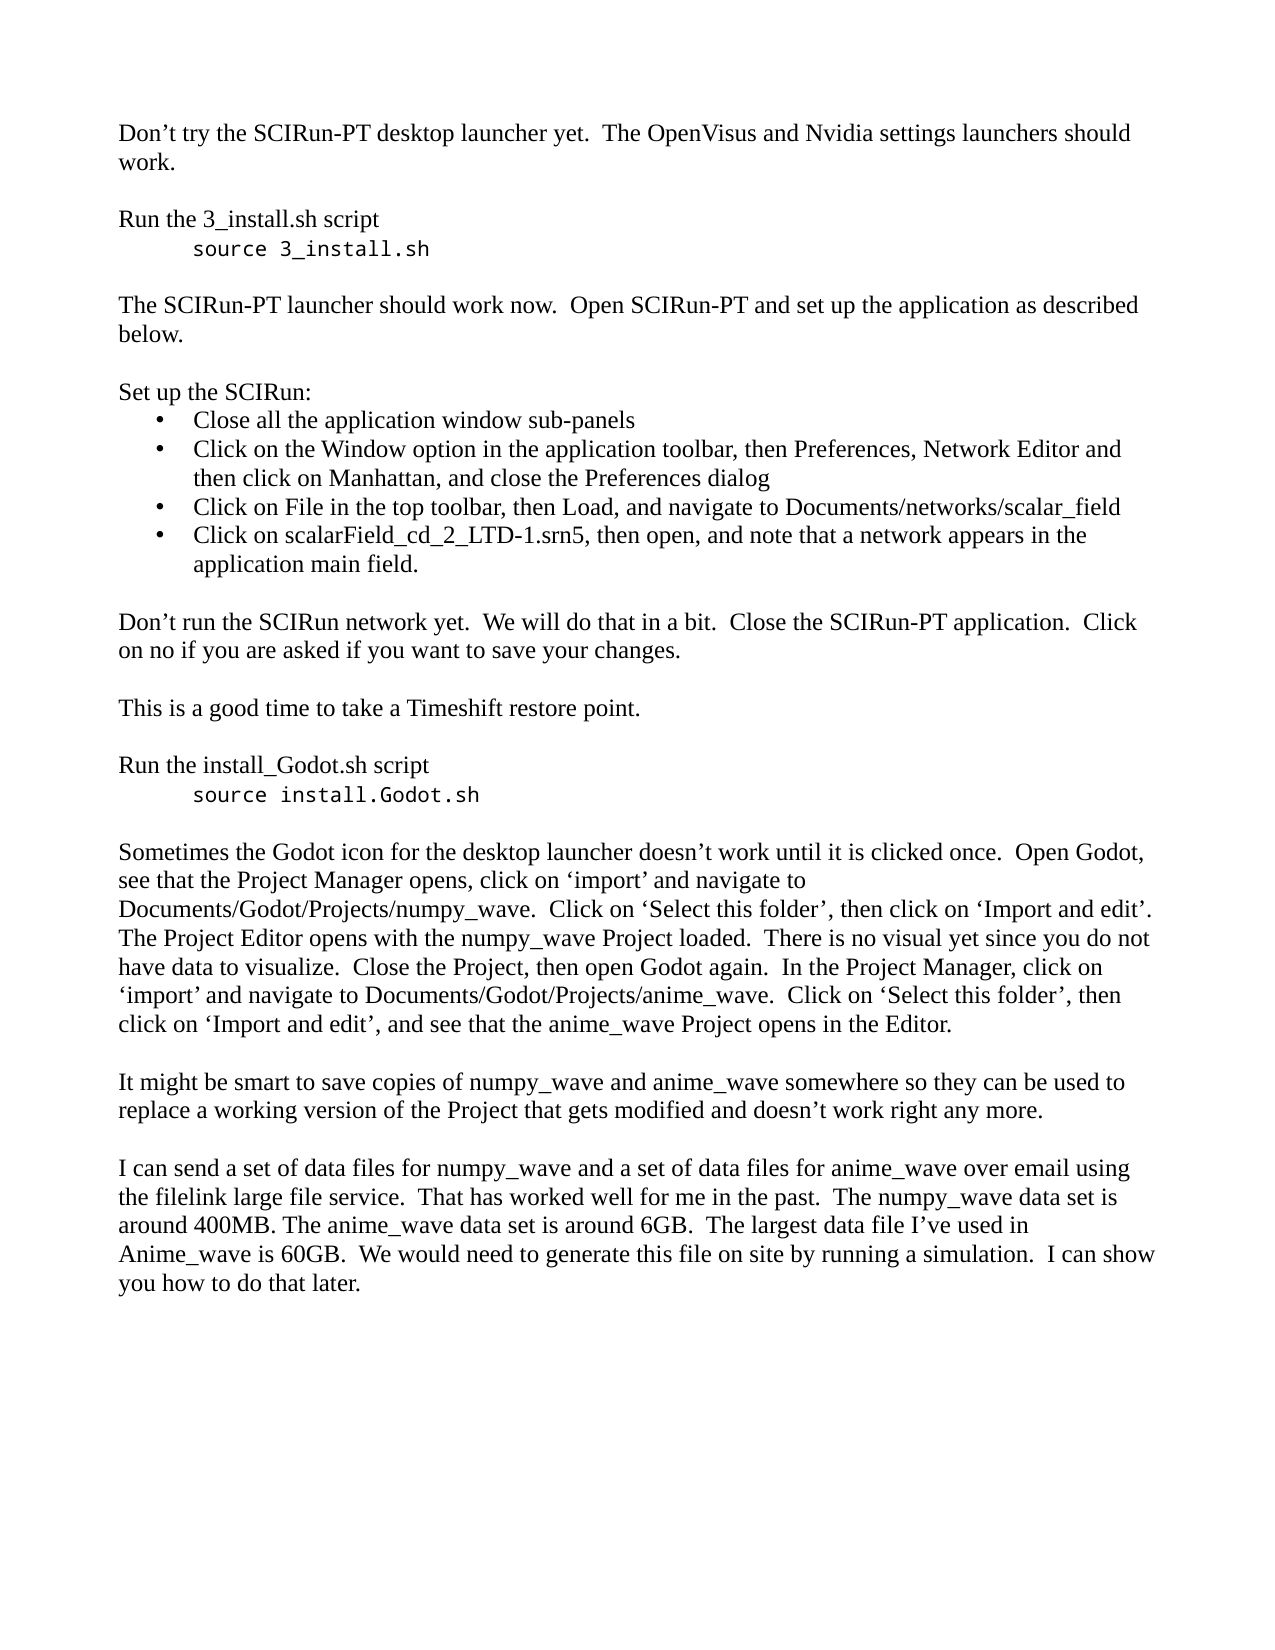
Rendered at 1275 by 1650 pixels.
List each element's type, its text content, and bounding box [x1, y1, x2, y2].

list Click on scalarField_cd_2_LTD-1.srn5, then open, and note that a network appears in the application main field. [156, 521, 1157, 578]
text Set up the SCIRun: [118, 377, 1157, 406]
text source 3_install.sh [118, 233, 1157, 262]
text Don’t run the SCIRun network yet. We will do that in a bit. Close the SCIRun-PT application. Click on no if you are asked if you want to save your changes. [118, 607, 1157, 664]
text source install.Godot.sh [118, 779, 1157, 808]
text Sometimes the Godot icon for the desktop launcher doesn’t work until it is clicked once. Open Godot, see that the Project Manager opens, click on ‘import’ and navigate to Documents/Godot/Projects/numpy_wave. Click on ‘Select this folder’, then click on ‘Import and edit’. The Project Editor opens with the numpy_wave Project loaded. There is no visual yet since you do not have data to visualize. Close the Project, then open Godot again. In the Project Manager, click on ‘import’ and navigate to Documents/Godot/Projects/anime_wave. Click on ‘Select this folder’, then click on ‘Import and edit’, and see that the anime_wave Project opens in the Editor. [118, 837, 1157, 1038]
text The SCIRun-PT launcher should work now. Open SCIRun-PT and set up the application as described below. [118, 291, 1157, 348]
text This is a good time to take a Timeshift restore point. [118, 693, 1157, 722]
text Don’t try the SCIRun-PT desktop launcher yet. The OpenVisus and Nvidia settings launchers should work. [118, 118, 1157, 176]
text I can send a set of data files for numpy_wave and a set of data files for anime_wave over email using the filelink large file service. That has worked well for me in the past. The numpy_wave data set is around 400MB. The anime_wave data set is around 6GB. The largest data file I’ve used in Anime_wave is 60GB. We would need to generate this file on site by running a simulation. I can show you how to do that later. [118, 1153, 1157, 1297]
text Run the install_Godot.sh script [118, 751, 1157, 779]
list Click on the Window option in the application toolbar, then Preferences, Network Editor and then click on Manhattan, and close the Preferences dialog [156, 434, 1157, 492]
list Close all the application window sub-panels [156, 406, 1157, 434]
list Click on File in the top toolbar, then Load, and navigate to Documents/networks/scalar_field [156, 492, 1157, 521]
text Run the 3_install.sh script [118, 204, 1157, 233]
text It might be smart to save copies of numpy_wave and anime_wave somewhere so they can be used to replace a working version of the Project that gets modified and doesn’t work right any more. [118, 1067, 1157, 1124]
